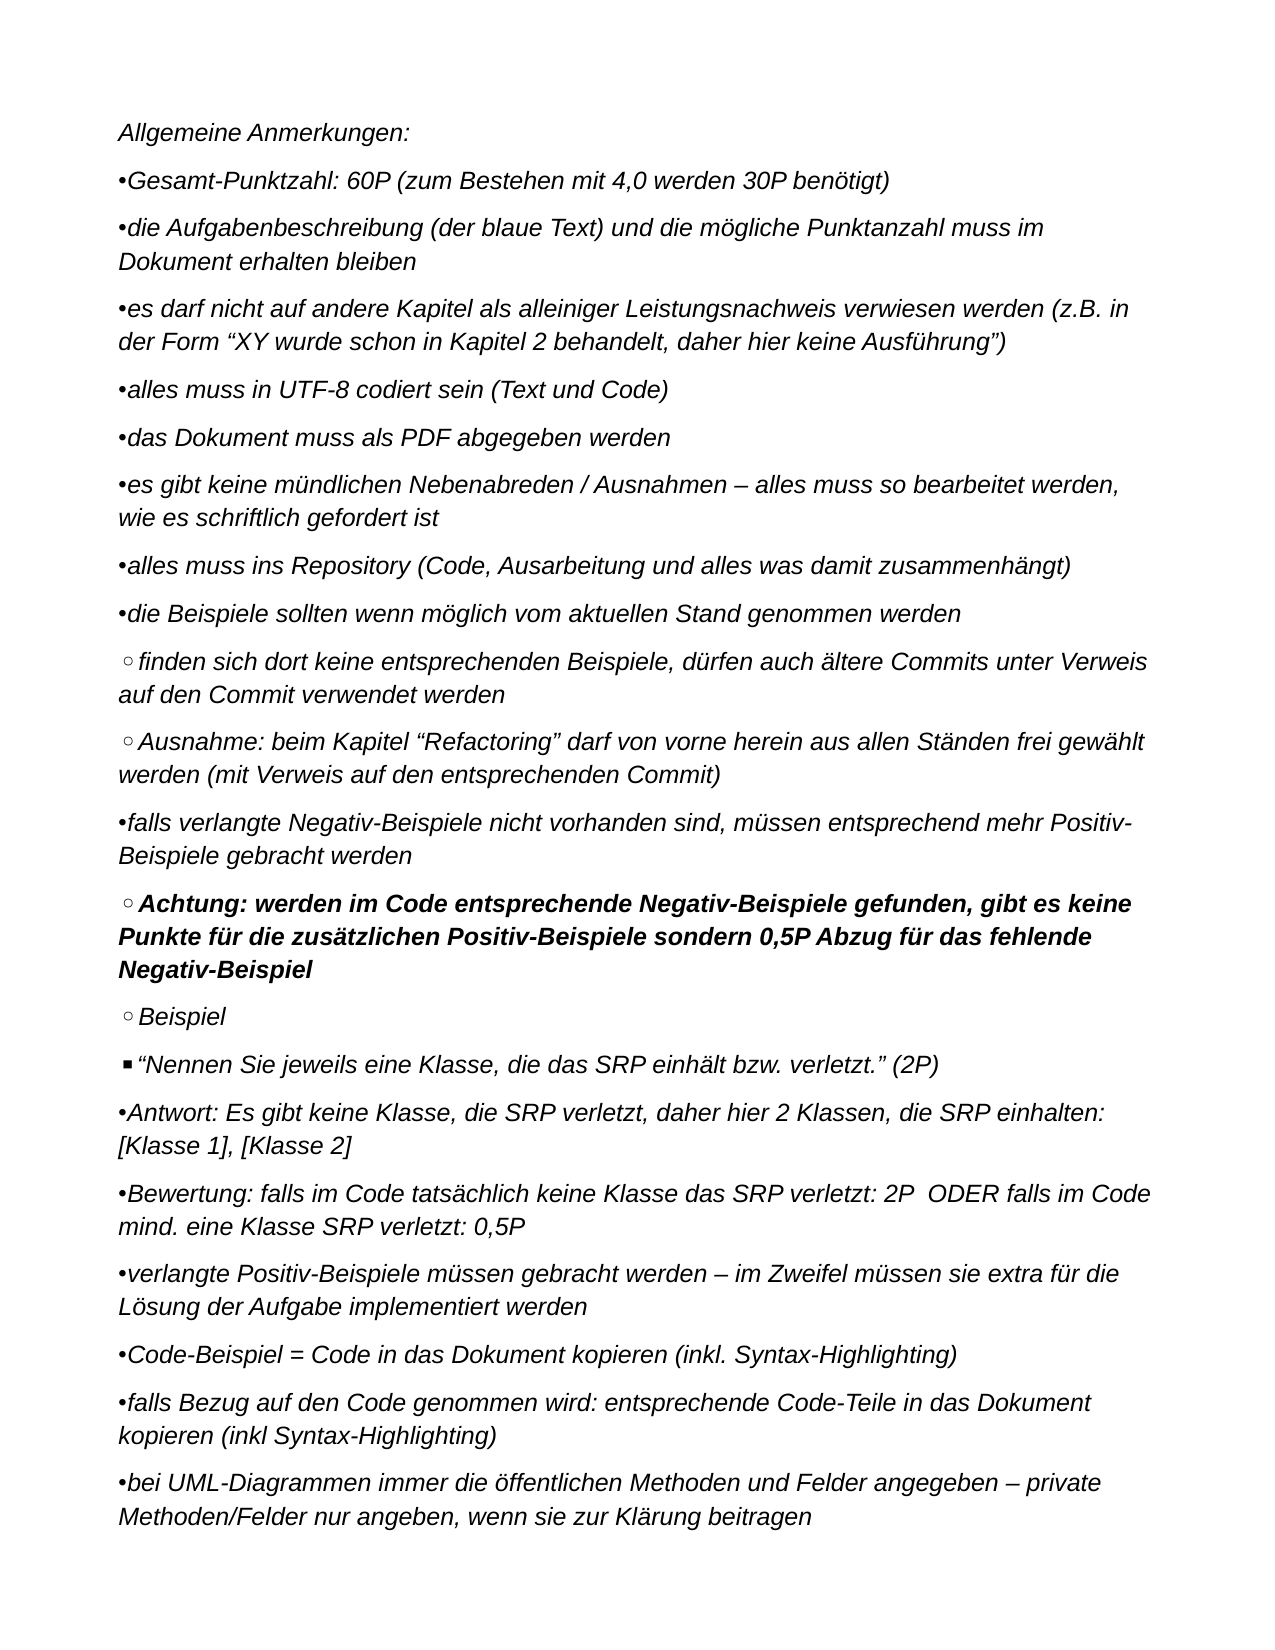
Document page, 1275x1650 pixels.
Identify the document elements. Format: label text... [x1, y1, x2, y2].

text Allgemeine Anmerkungen: [118, 118, 1157, 147]
list Antwort: Es gibt keine Klasse, die SRP verletzt, daher hier 2 Klassen, die SRP einhalten: [Klasse 1], [Klasse 2] [118, 1098, 1157, 1160]
list falls verlangte Negativ-Beispiele nicht vorhanden sind, müssen entsprechend mehr Positiv-Beispiele gebracht werden [118, 808, 1157, 870]
list bei UML-Diagrammen immer die öffentlichen Methoden und Felder angegeben – private Methoden/Felder nur angeben, wenn sie zur Klärung beitragen [118, 1468, 1157, 1530]
list es darf nicht auf andere Kapitel als alleiniger Leistungsnachweis verwiesen werden (z.B. in der Form “XY wurde schon in Kapitel 2 behandelt, daher hier keine Ausführung”) [118, 294, 1157, 356]
list finden sich dort keine entsprechenden Beispiele, dürfen auch ältere Commits unter Verweis auf den Commit verwendet werden [118, 646, 1157, 708]
list das Dokument muss als PDF abgegeben werden [118, 423, 1157, 451]
list verlangte Positiv-Beispiele müssen gebracht werden – im Zweifel müssen sie extra für die Lösung der Aufgabe implementiert werden [118, 1259, 1157, 1321]
list Gesamt-Punktzahl: 60P (zum Bestehen mit 4,0 werden 30P benötigt) [118, 166, 1157, 194]
list Code-Beispiel = Code in das Dokument kopieren (inkl. Syntax-Highlighting) [118, 1340, 1157, 1369]
list “Nennen Sie jeweils eine Klasse, die das SRP einhält bzw. verletzt.” (2P) [118, 1050, 1157, 1079]
list Bewertung: falls im Code tatsächlich keine Klasse das SRP verletzt: 2P ODER falls im Code mind. eine Klasse SRP verletzt: 0,5P [118, 1178, 1157, 1240]
list alles muss ins Repository (Code, Ausarbeitung und alles was damit zusammenhängt) [118, 551, 1157, 580]
list alles muss in UTF-8 codiert sein (Text und Code) [118, 375, 1157, 404]
list Beispiel [118, 1002, 1157, 1031]
list Achtung: werden im Code entsprechende Negativ-Beispiele gefunden, gibt es keine Punkte für die zusätzlichen Positiv-Beispiele sondern 0,5P Abzug für das fehlende Negativ-Beispiel [118, 889, 1157, 983]
list Ausnahme: beim Kapitel “Refactoring” darf von vorne herein aus allen Ständen frei gewählt werden (mit Verweis auf den entsprechenden Commit) [118, 727, 1157, 789]
list es gibt keine mündlichen Nebenabreden / Ausnahmen – alles muss so bearbeitet werden, wie es schriftlich gefordert ist [118, 470, 1157, 532]
list falls Bezug auf den Code genommen wird: entsprechende Code-Teile in das Dokument kopieren (inkl Syntax-Highlighting) [118, 1388, 1157, 1449]
list die Aufgabenbeschreibung (der blaue Text) und die mögliche Punktanzahl muss im Dokument erhalten bleiben [118, 213, 1157, 275]
list die Beispiele sollten wenn möglich vom aktuellen Stand genommen werden [118, 599, 1157, 628]
